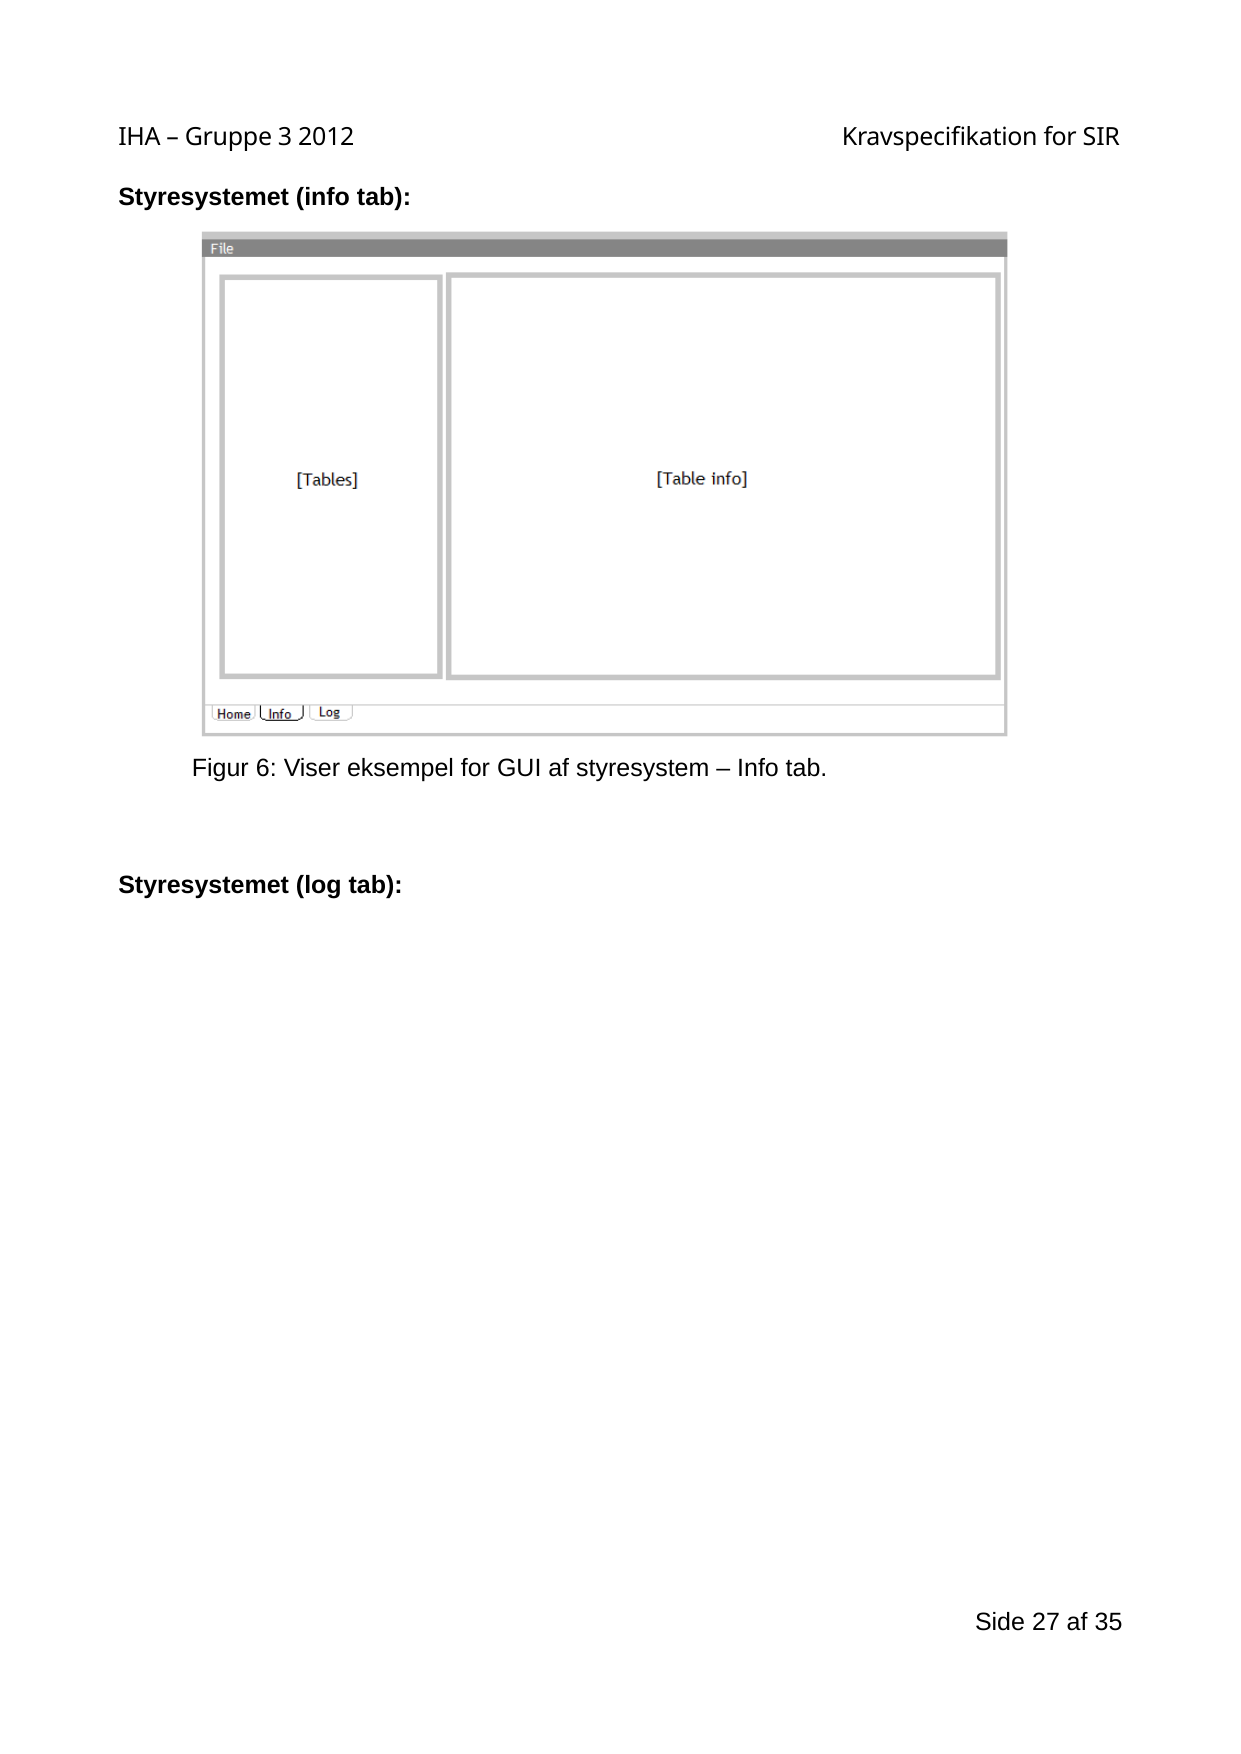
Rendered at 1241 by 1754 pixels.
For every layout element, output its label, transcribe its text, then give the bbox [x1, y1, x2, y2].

text Styresystemet (log tab): [118, 870, 1122, 898]
text Figur 6: Viser eksempel for GUI af styresystem – Info tab. [192, 753, 1048, 781]
text Styresystemet (info tab): [118, 182, 1122, 210]
